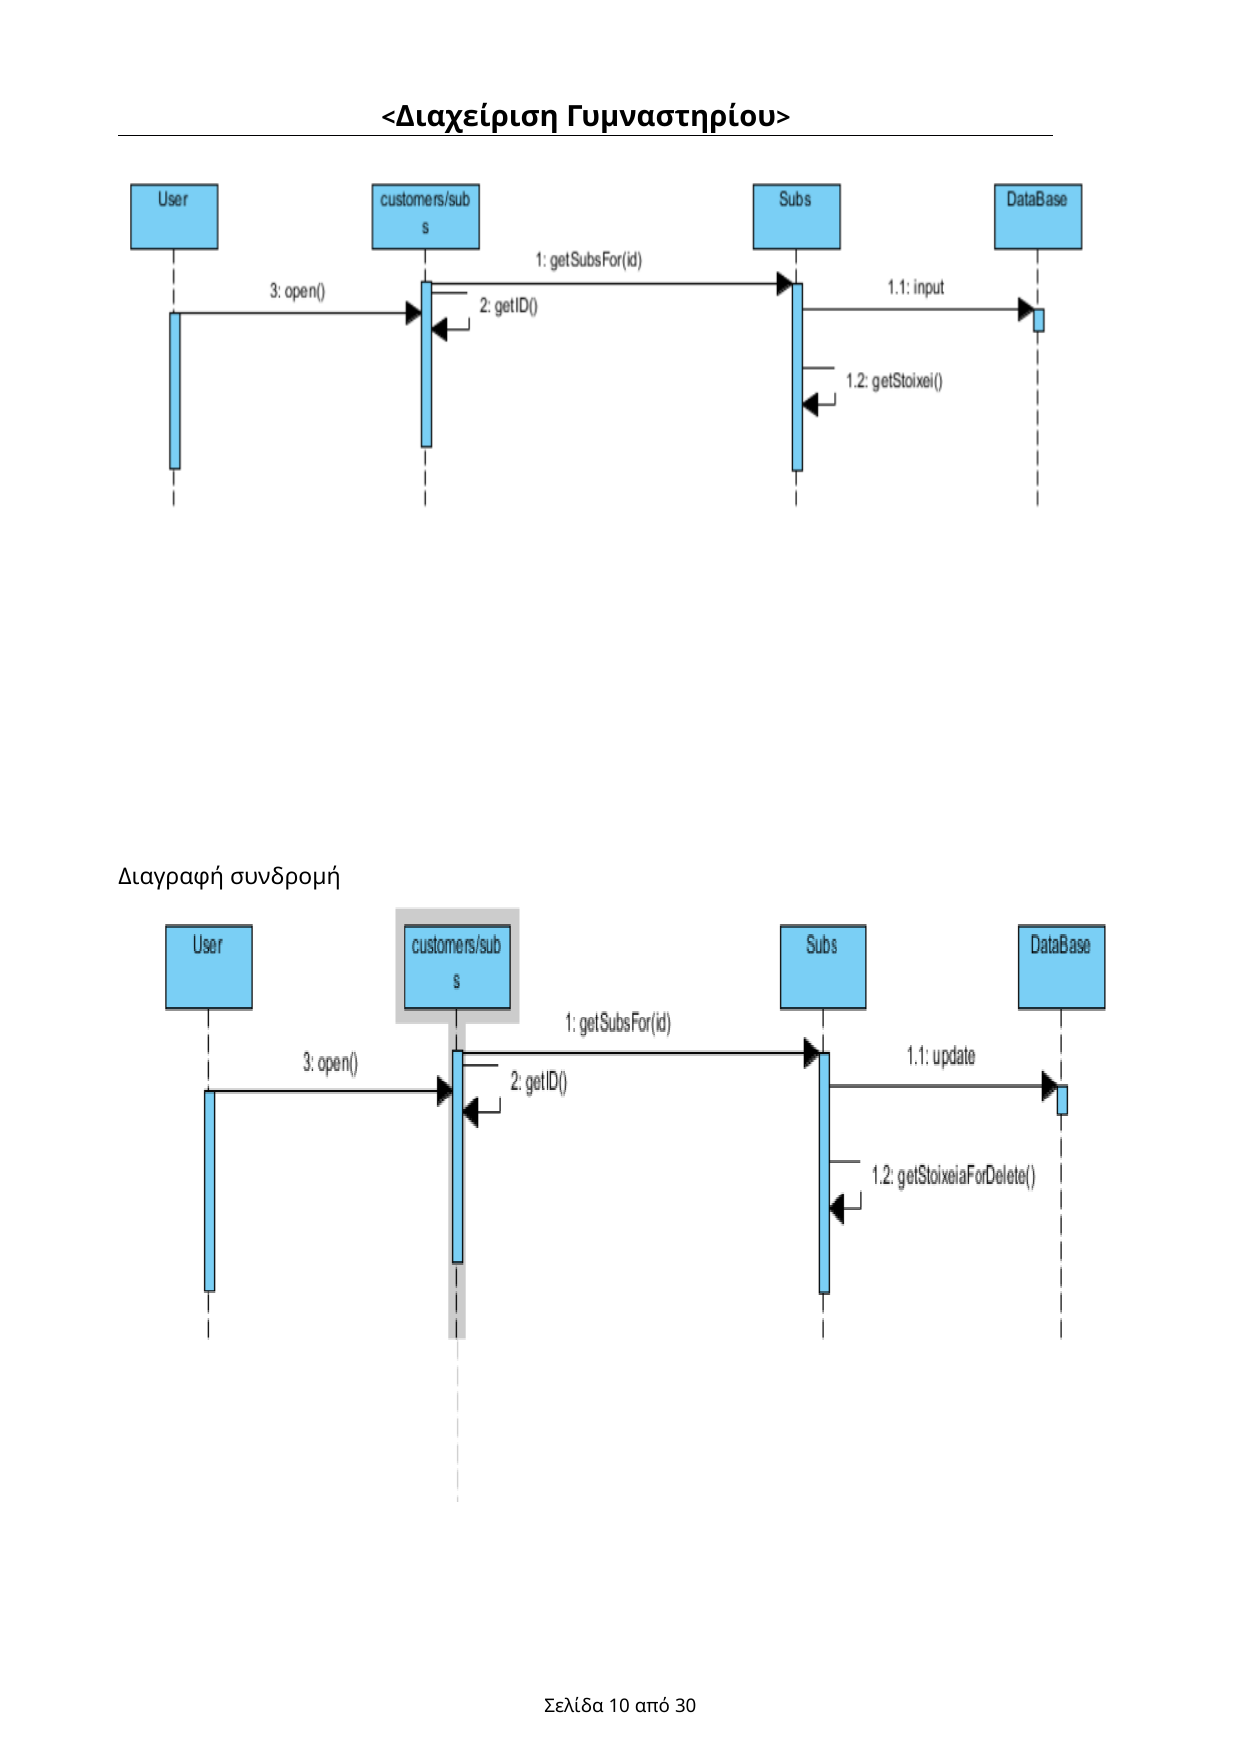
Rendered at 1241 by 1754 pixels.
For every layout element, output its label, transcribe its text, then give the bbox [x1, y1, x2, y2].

text [118, 164, 1122, 176]
text Διαγραφή συνδρομή [118, 860, 1122, 891]
picture [118, 903, 1123, 1502]
picture [118, 176, 1123, 642]
